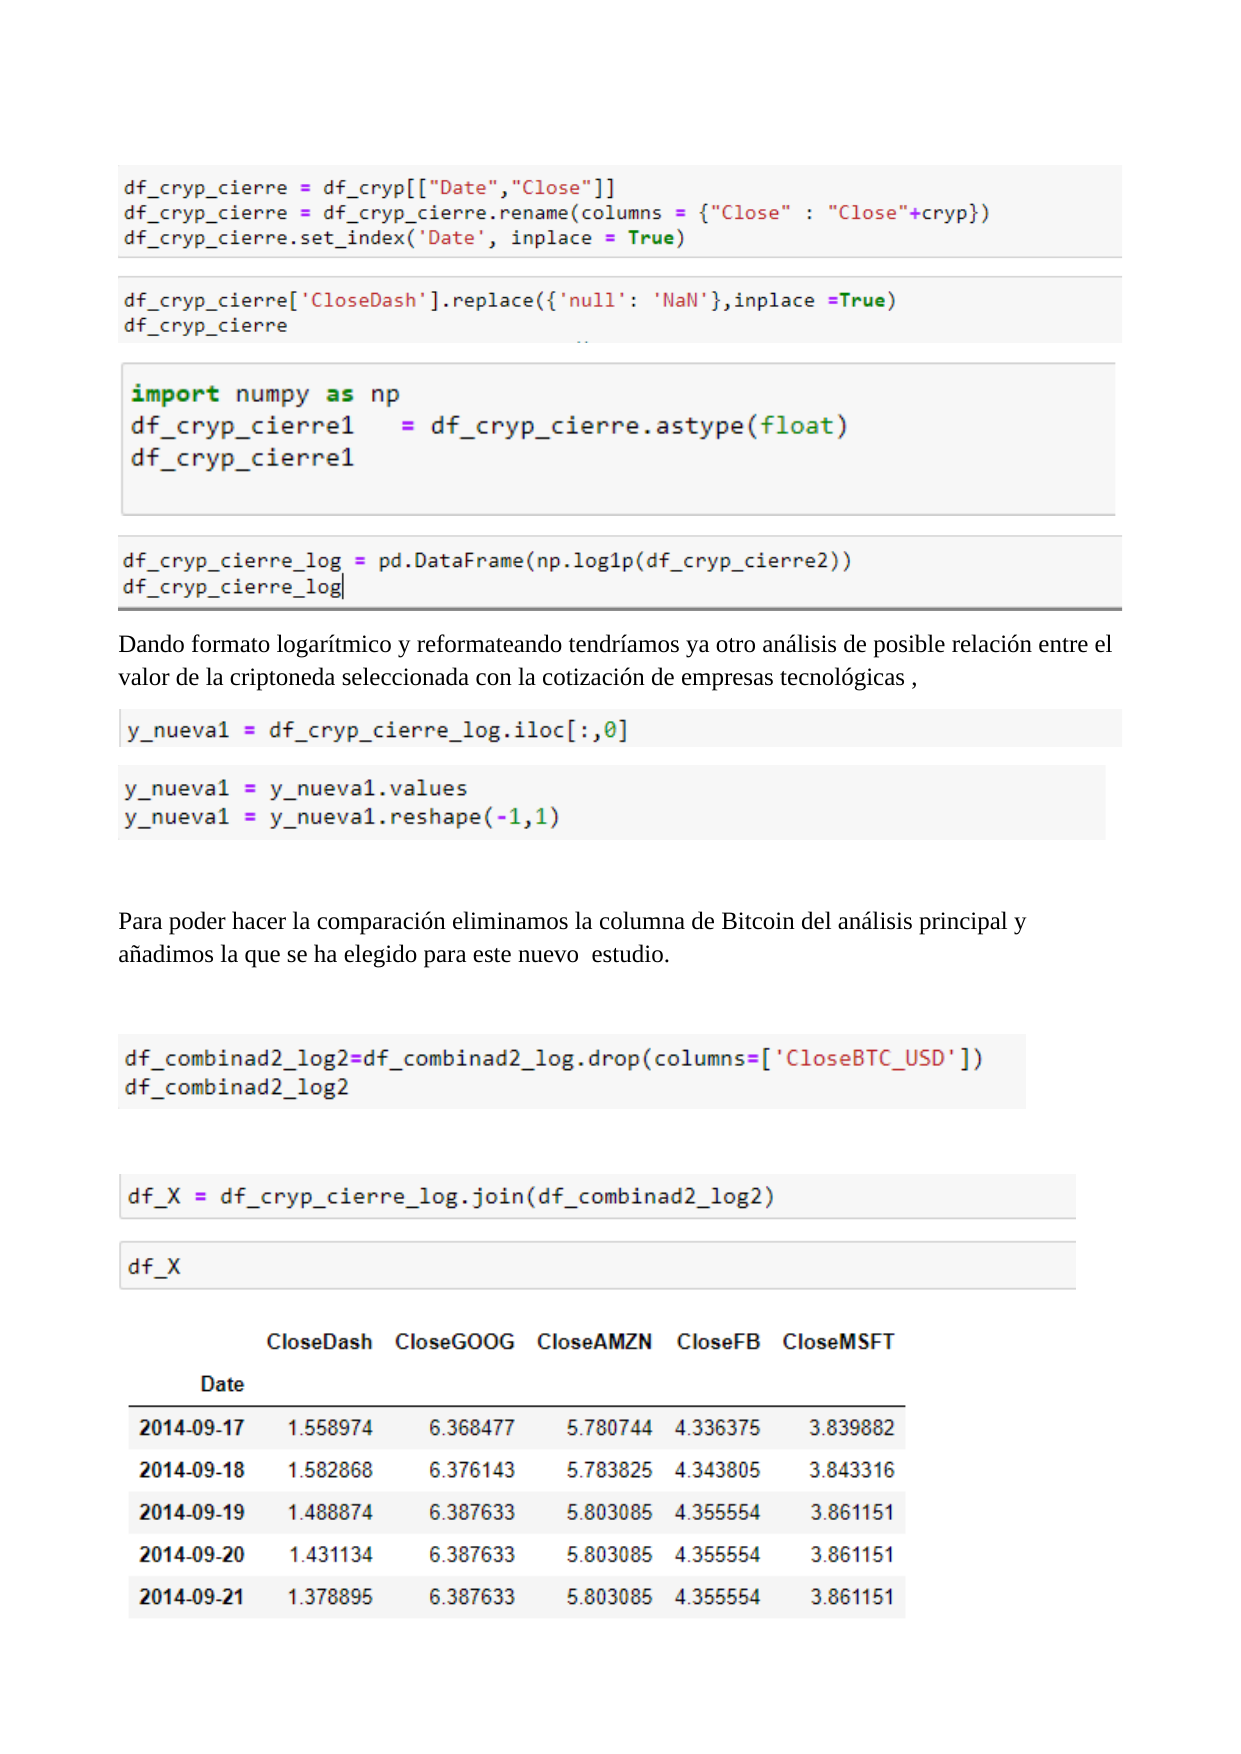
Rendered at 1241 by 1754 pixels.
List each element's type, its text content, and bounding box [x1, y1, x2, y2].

picture [118, 534, 1123, 611]
picture [118, 165, 1123, 343]
text Para poder hacer la comparación eliminamos la columna de Bitcoin del análisis principal y añadimos la que se ha elegido para este nuevo estudio. [118, 906, 1122, 968]
picture [118, 709, 1123, 747]
picture [118, 1034, 1026, 1109]
picture [118, 765, 1106, 840]
picture [118, 1174, 1076, 1628]
picture [118, 361, 1116, 516]
text Dando formato logarítmico y reformateando tendríamos ya otro análisis de posible relación entre el valor de la criptoneda seleccionada con la cotización de empresas tecnológicas , [118, 629, 1122, 691]
